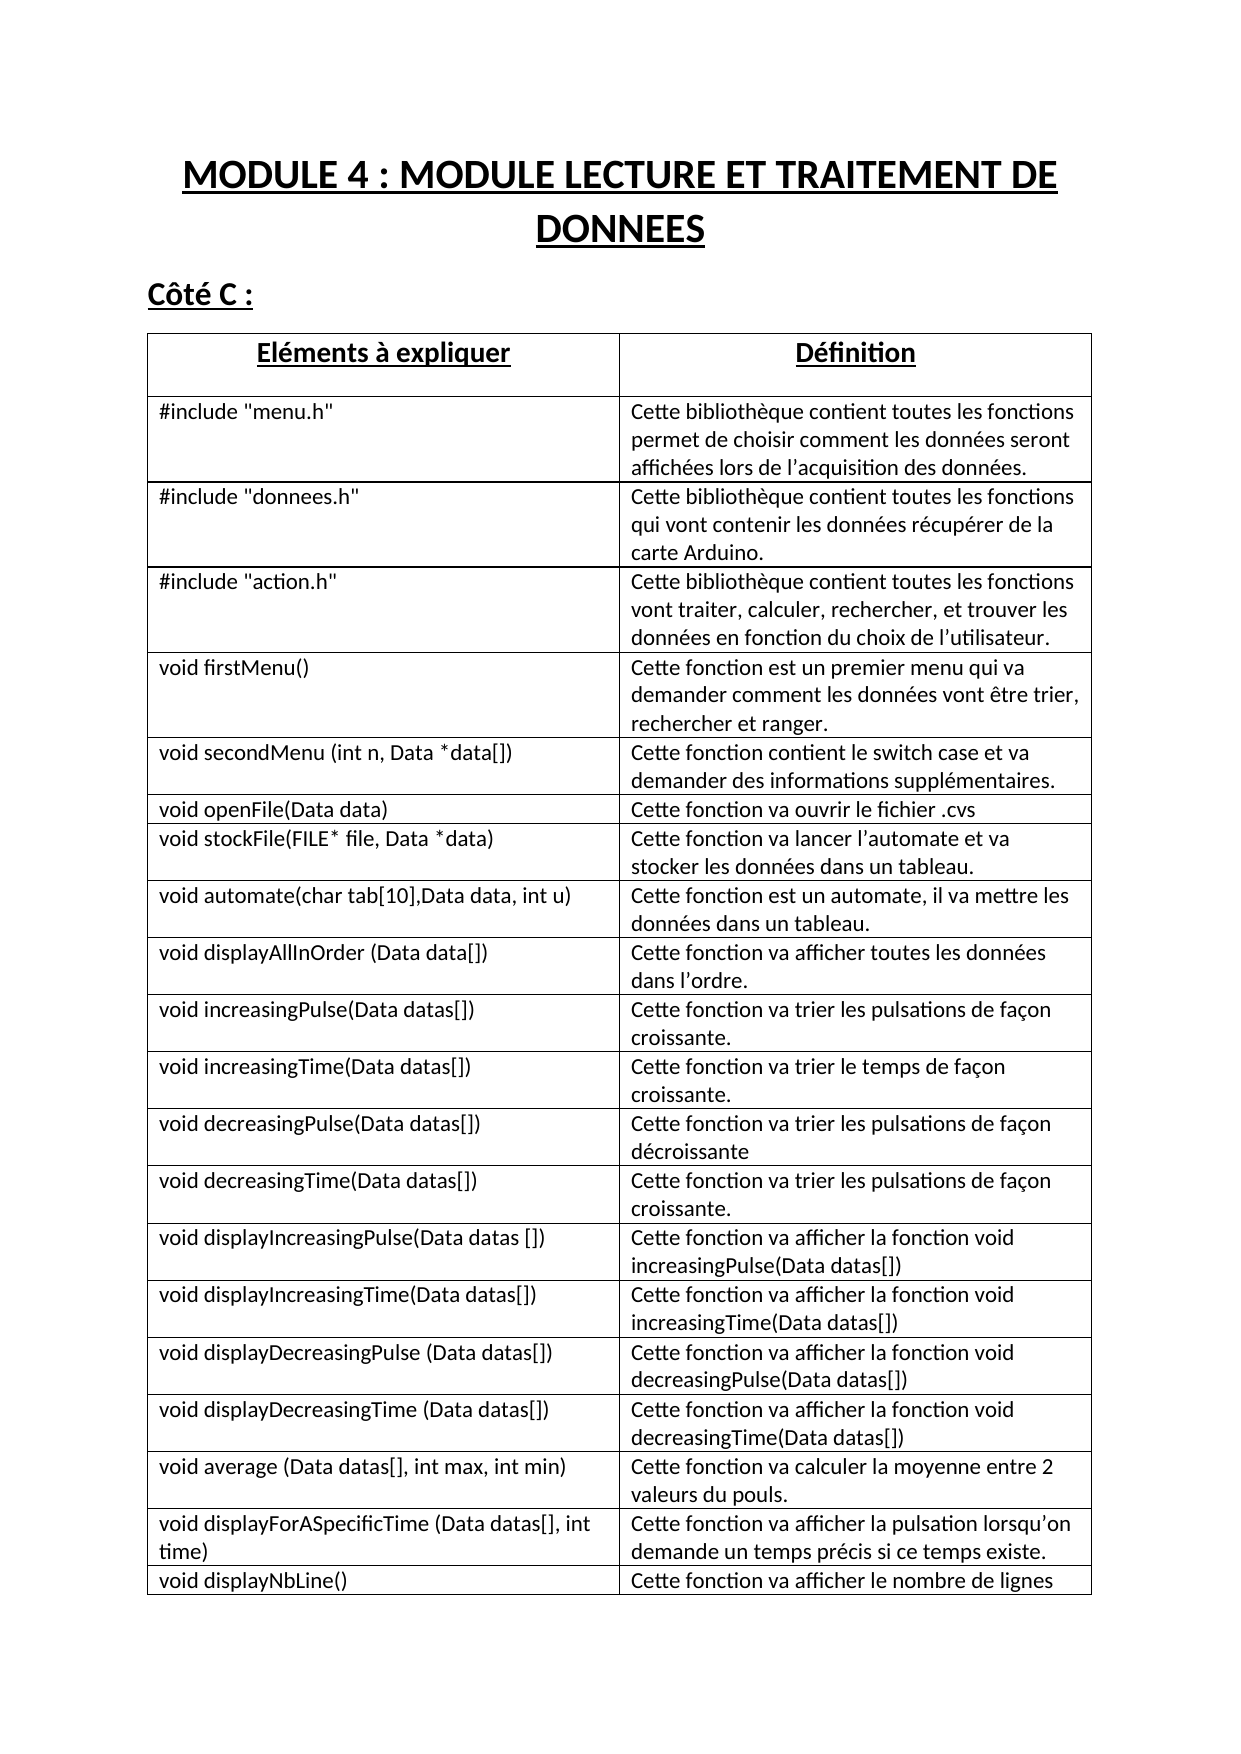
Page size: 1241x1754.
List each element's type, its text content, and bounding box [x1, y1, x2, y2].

text MODULE 4 : MODULE LECTURE ET TRAITEMENT DE DONNEES [148, 148, 1093, 253]
table_cell Cette fonction va afficher le nombre de lignes [620, 1566, 1091, 1594]
text Côté C : [148, 273, 1093, 314]
table_cell Cette fonction va trier les pulsations de façon croissante. [620, 995, 1091, 1051]
table_cell Cette bibliothèque contient toutes les fonctions permet de choisir comment les données seront affichées lors de l’acquisition des données. [620, 397, 1091, 481]
table_cell Cette fonction va lancer l’automate et va stocker les données dans un tableau. [620, 824, 1091, 880]
table_cell void automate(char tab[10],Data data, int u) [148, 881, 619, 937]
table_cell Cette fonction va trier les pulsations de façon décroissante [620, 1109, 1091, 1165]
table_cell Cette bibliothèque contient toutes les fonctions vont traiter, calculer, rechercher, et trouver les données en fonction du choix de l’utilisateur. [620, 568, 1091, 652]
table_cell void displayDecreasingTime (Data datas[]) [148, 1395, 619, 1451]
table_cell Cette fonction est un premier menu qui va demander comment les données vont être trier, rechercher et ranger. [620, 653, 1091, 737]
table_cell Cette fonction va afficher la fonction void increasingPulse(Data datas[]) [620, 1224, 1091, 1279]
table_cell void displayAllInOrder (Data data[]) [148, 938, 619, 994]
table_cell Cette fonction va trier les pulsations de façon croissante. [620, 1166, 1091, 1222]
table_cell Cette fonction va afficher toutes les données dans l’ordre. [620, 938, 1091, 994]
table_cell void average (Data datas[], int max, int min) [148, 1452, 619, 1508]
table_cell void displayIncreasingTime(Data datas[]) [148, 1281, 619, 1337]
table_cell void increasingPulse(Data datas[]) [148, 995, 619, 1051]
table_cell #include "menu.h" [148, 397, 619, 481]
table_header Eléments à expliquer [148, 334, 619, 396]
table_cell #include "action.h" [148, 568, 619, 652]
table_cell Cette fonction est un automate, il va mettre les données dans un tableau. [620, 881, 1091, 937]
table_cell void decreasingTime(Data datas[]) [148, 1166, 619, 1222]
table_cell void openFile(Data data) [148, 795, 619, 823]
table_cell void stockFile(FILE* file, Data *data) [148, 824, 619, 880]
table_header Définition [620, 334, 1091, 396]
table_cell Cette fonction va calculer la moyenne entre 2 valeurs du pouls. [620, 1452, 1091, 1508]
table_cell void decreasingPulse(Data datas[]) [148, 1109, 619, 1165]
table_cell void displayForASpecificTime (Data datas[], int time) [148, 1509, 619, 1565]
table_cell void displayDecreasingPulse (Data datas[]) [148, 1338, 619, 1394]
table_cell Cette fonction va afficher la fonction void decreasingPulse(Data datas[]) [620, 1338, 1091, 1394]
table_cell #include "donnees.h" [148, 483, 619, 566]
table_cell Cette fonction contient le switch case et va demander des informations supplémentaires. [620, 738, 1091, 794]
table_cell Cette fonction va trier le temps de façon croissante. [620, 1052, 1091, 1108]
table_cell Cette fonction va afficher la fonction void decreasingTime(Data datas[]) [620, 1395, 1091, 1451]
table_cell void displayIncreasingPulse(Data datas []) [148, 1224, 619, 1279]
table_cell Cette bibliothèque contient toutes les fonctions qui vont contenir les données récupérer de la carte Arduino. [620, 483, 1091, 566]
table_cell void displayNbLine() [148, 1566, 619, 1594]
table_cell void increasingTime(Data datas[]) [148, 1052, 619, 1108]
table_cell Cette fonction va ouvrir le fichier .cvs [620, 795, 1091, 823]
table_cell void firstMenu() [148, 653, 619, 737]
table_cell Cette fonction va afficher la pulsation lorsqu’on demande un temps précis si ce temps existe. [620, 1509, 1091, 1565]
table_cell Cette fonction va afficher la fonction void increasingTime(Data datas[]) [620, 1281, 1091, 1337]
table_cell void secondMenu (int n, Data *data[]) [148, 738, 619, 794]
